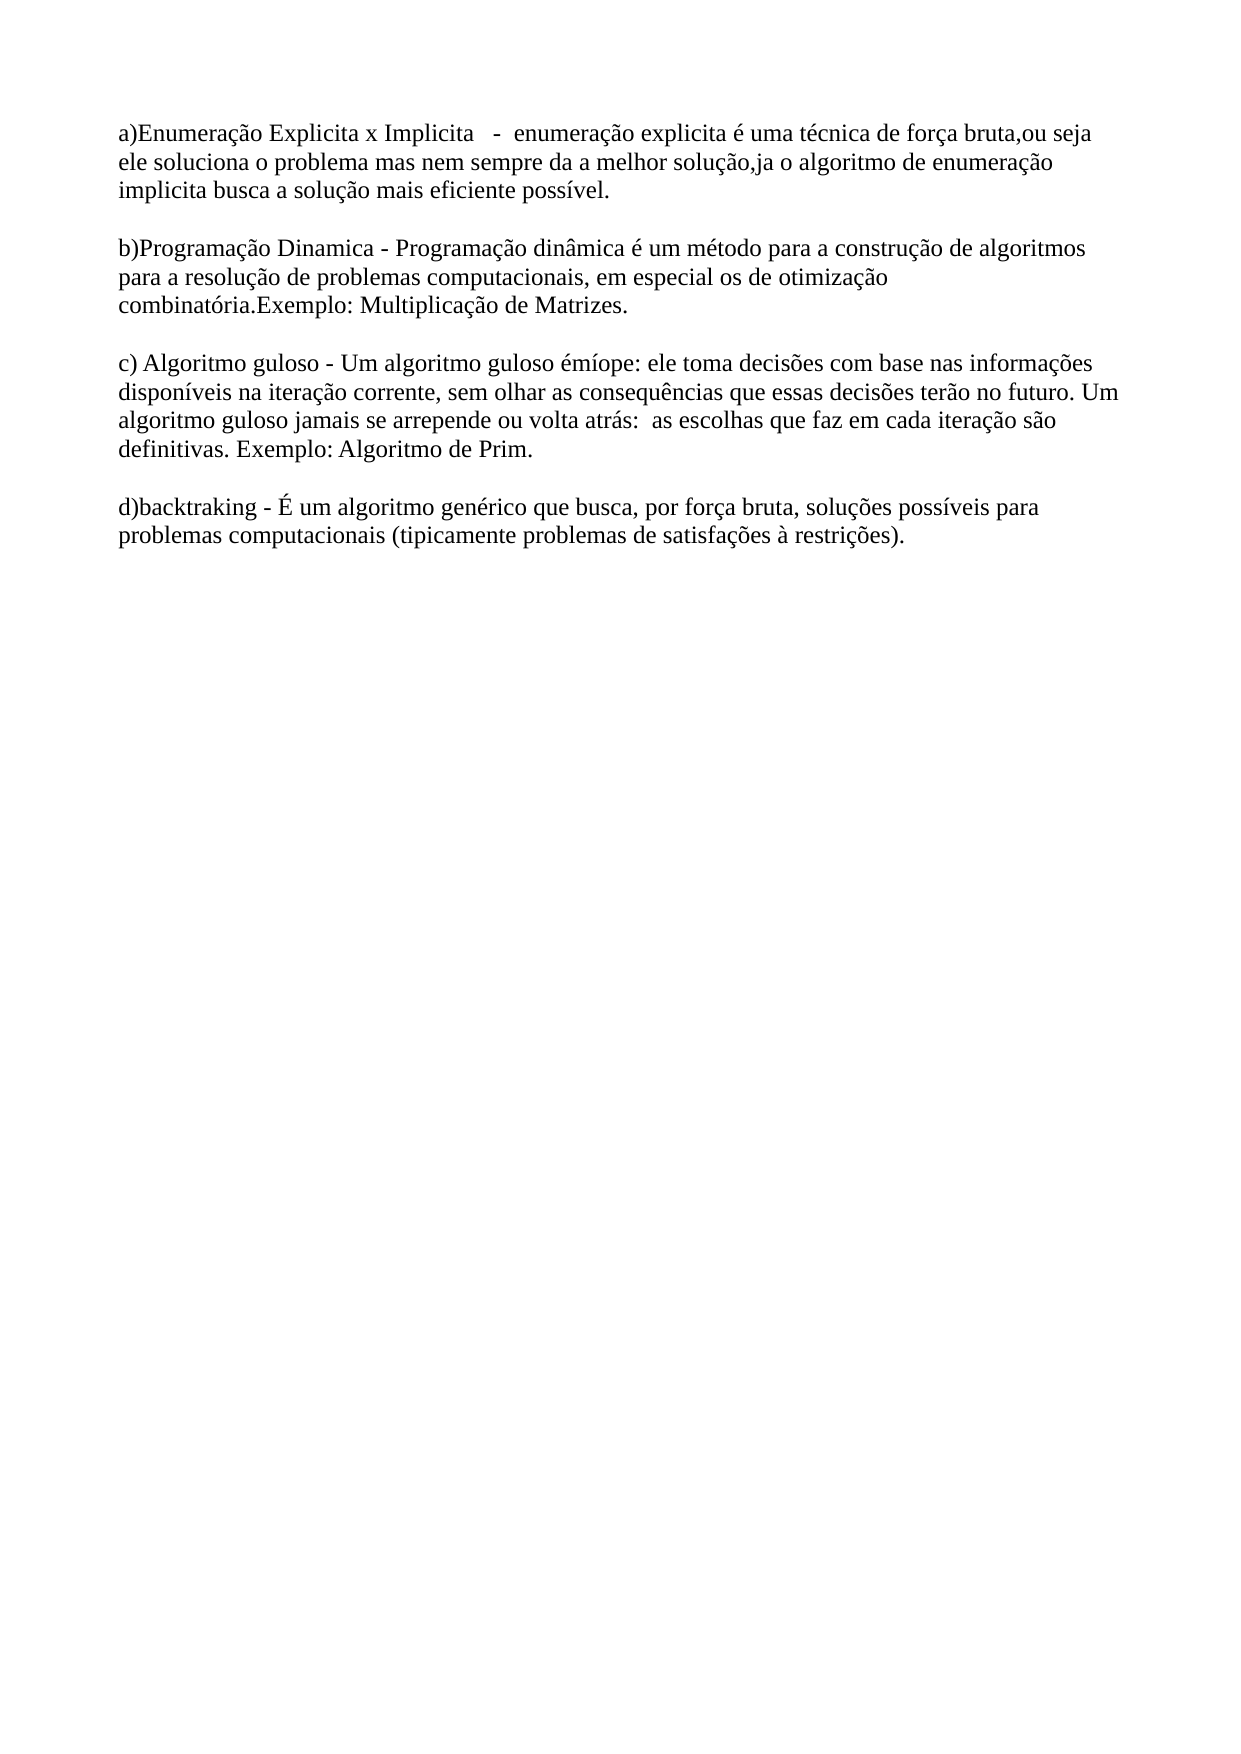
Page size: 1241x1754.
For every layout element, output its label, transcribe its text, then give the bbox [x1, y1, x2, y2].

text d)backtraking - É um algoritmo genérico que busca, por força bruta, soluções possíveis para problemas computacionais (tipicamente problemas de satisfações à restrições). [118, 492, 1122, 549]
text b)Programação Dinamica - Programação dinâmica é um método para a construção de algoritmos para a resolução de problemas computacionais, em especial os de otimização combinatória.Exemplo: Multiplicação de Matrizes. [118, 233, 1122, 319]
text a)Enumeração Explicita x Implicita - enumeração explicita é uma técnica de força bruta,ou seja ele soluciona o problema mas nem sempre da a melhor solução,ja o algoritmo de enumeração implicita busca a solução mais eficiente possível. [118, 118, 1122, 204]
text c) Algoritmo guloso - Um algoritmo guloso émíope: ele toma decisões com base nas informações disponíveis na iteração corrente, sem olhar as consequências que essas decisões terão no futuro. Um algoritmo guloso jamais se arrepende ou volta atrás: as escolhas que faz em cada iteração são definitivas. Exemplo: Algoritmo de Prim. [118, 348, 1122, 463]
